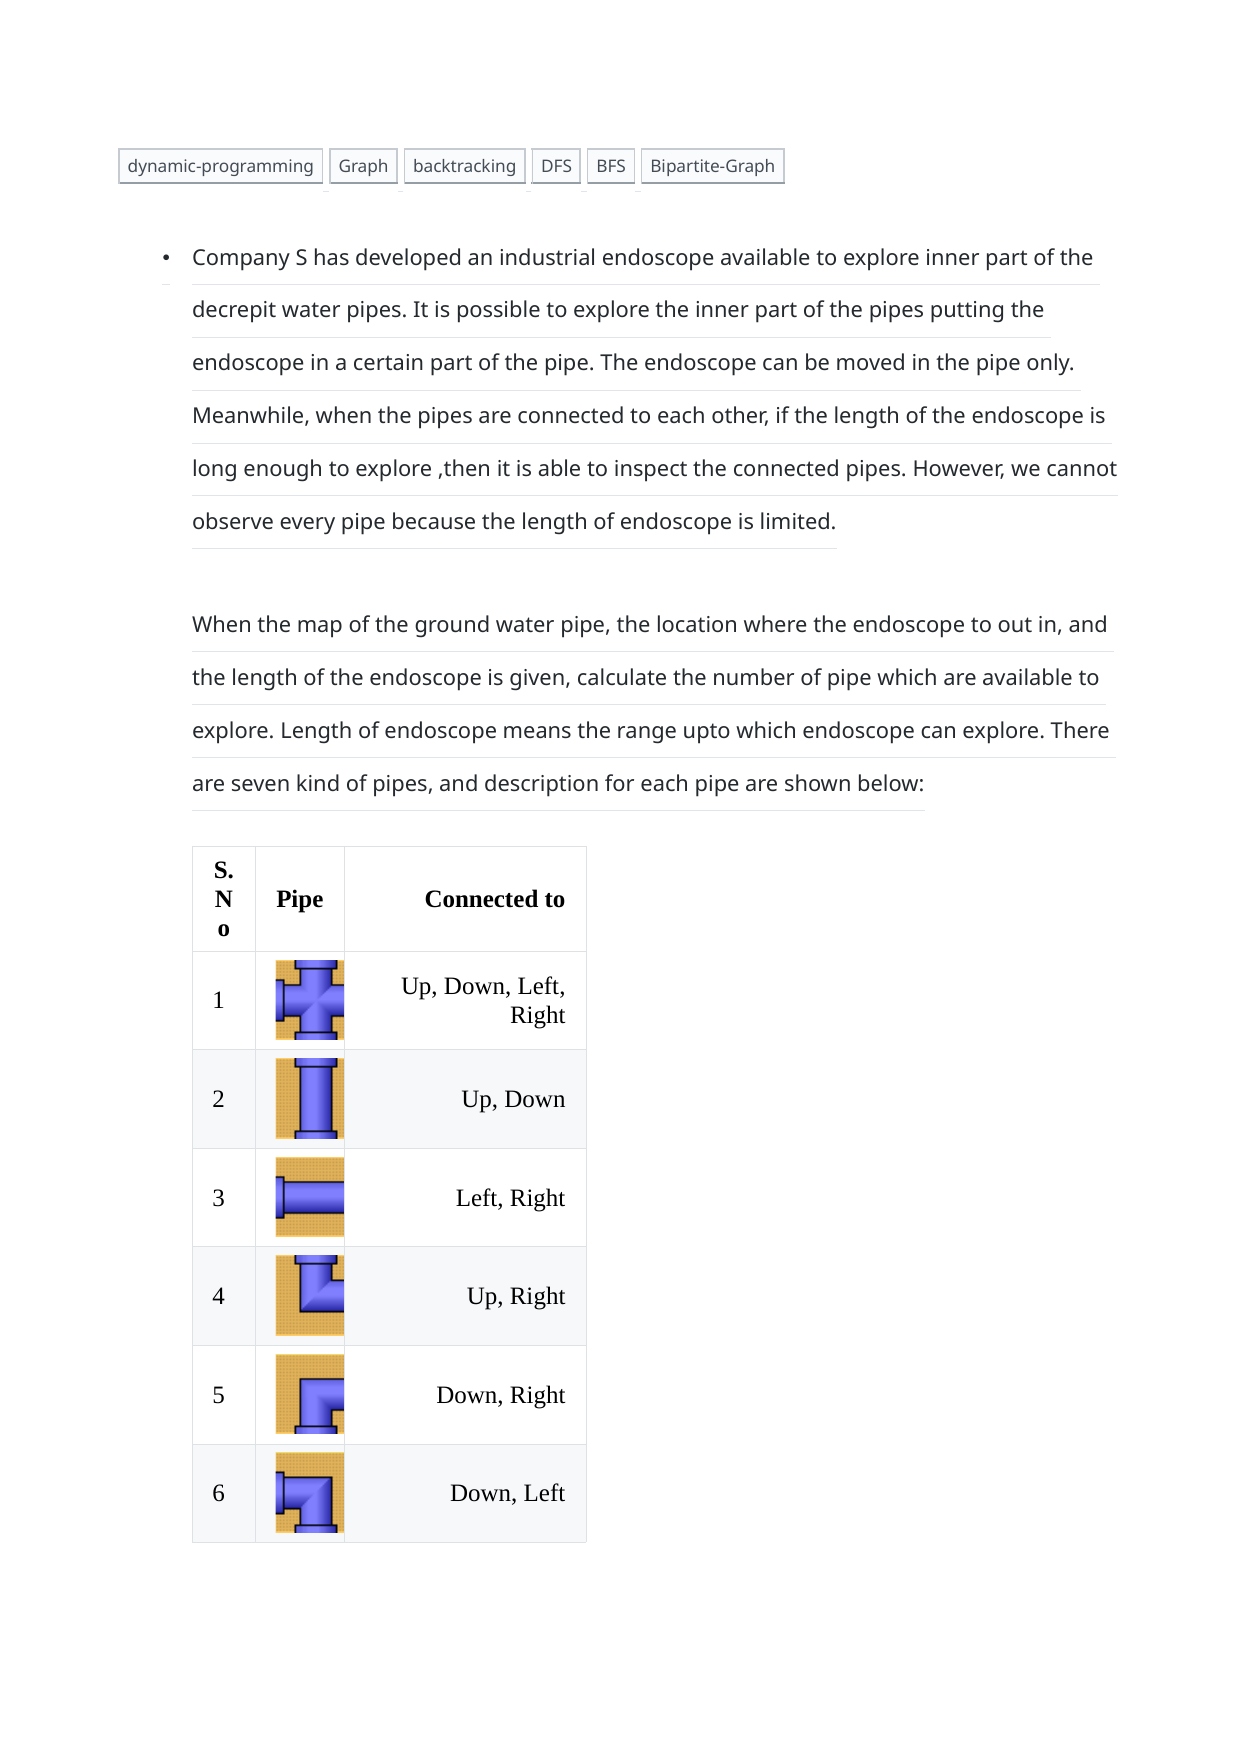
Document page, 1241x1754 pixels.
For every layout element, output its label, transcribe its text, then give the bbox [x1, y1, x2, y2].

table_cell 5 [193, 1346, 255, 1443]
picture [275, 1452, 344, 1533]
table_cell 3 [193, 1149, 255, 1246]
table_cell 1 [193, 952, 255, 1049]
table_cell Up, Right [345, 1247, 586, 1345]
table_header Pipe [256, 847, 344, 951]
picture [275, 1354, 344, 1434]
picture [275, 960, 344, 1040]
picture [275, 1058, 344, 1139]
table_cell Down, Right [345, 1346, 586, 1443]
table_cell [256, 1445, 344, 1542]
table_cell Up, Down, Left, Right [345, 952, 586, 1049]
table_cell Down, Left [345, 1445, 586, 1542]
list When the map of the ground water pipe, the location where the endoscope to out in, and the length of the endoscope is given, calculate the number of pipe which are available to explore. Length of endoscope means the range upto which endoscope can explore. There are seven kind of pipes, and description for each pipe are shown below: [162, 609, 1122, 810]
table_cell 2 [193, 1050, 255, 1148]
text dynamic-programming Graph backtracking DFS BFS Bipartite-Graph [118, 148, 1122, 191]
table_cell [256, 1050, 344, 1148]
picture [275, 1255, 344, 1336]
table_header Connected to [345, 847, 586, 951]
table_cell Up, Down [345, 1050, 586, 1148]
table_cell [256, 1247, 344, 1345]
table_cell 4 [193, 1247, 255, 1345]
table_header S.No [193, 847, 255, 951]
list Company S has developed an industrial endoscope available to explore inner part of the decrepit water pipes. It is possible to explore the inner part of the pipes putting the endoscope in a certain part of the pipe. The endoscope can be moved in the pipe only. Meanwhile, when the pipes are connected to each other, if the length of the endoscope is long enough to explore ,then it is able to inspect the connected pipes. However, we cannot observe every pipe because the length of endoscope is limited. [162, 241, 1122, 548]
picture [275, 1157, 344, 1237]
table_cell [256, 1346, 344, 1443]
table_cell [256, 952, 344, 1049]
table_cell 6 [193, 1445, 255, 1542]
table_cell [256, 1149, 344, 1246]
table_cell Left, Right [345, 1149, 586, 1246]
